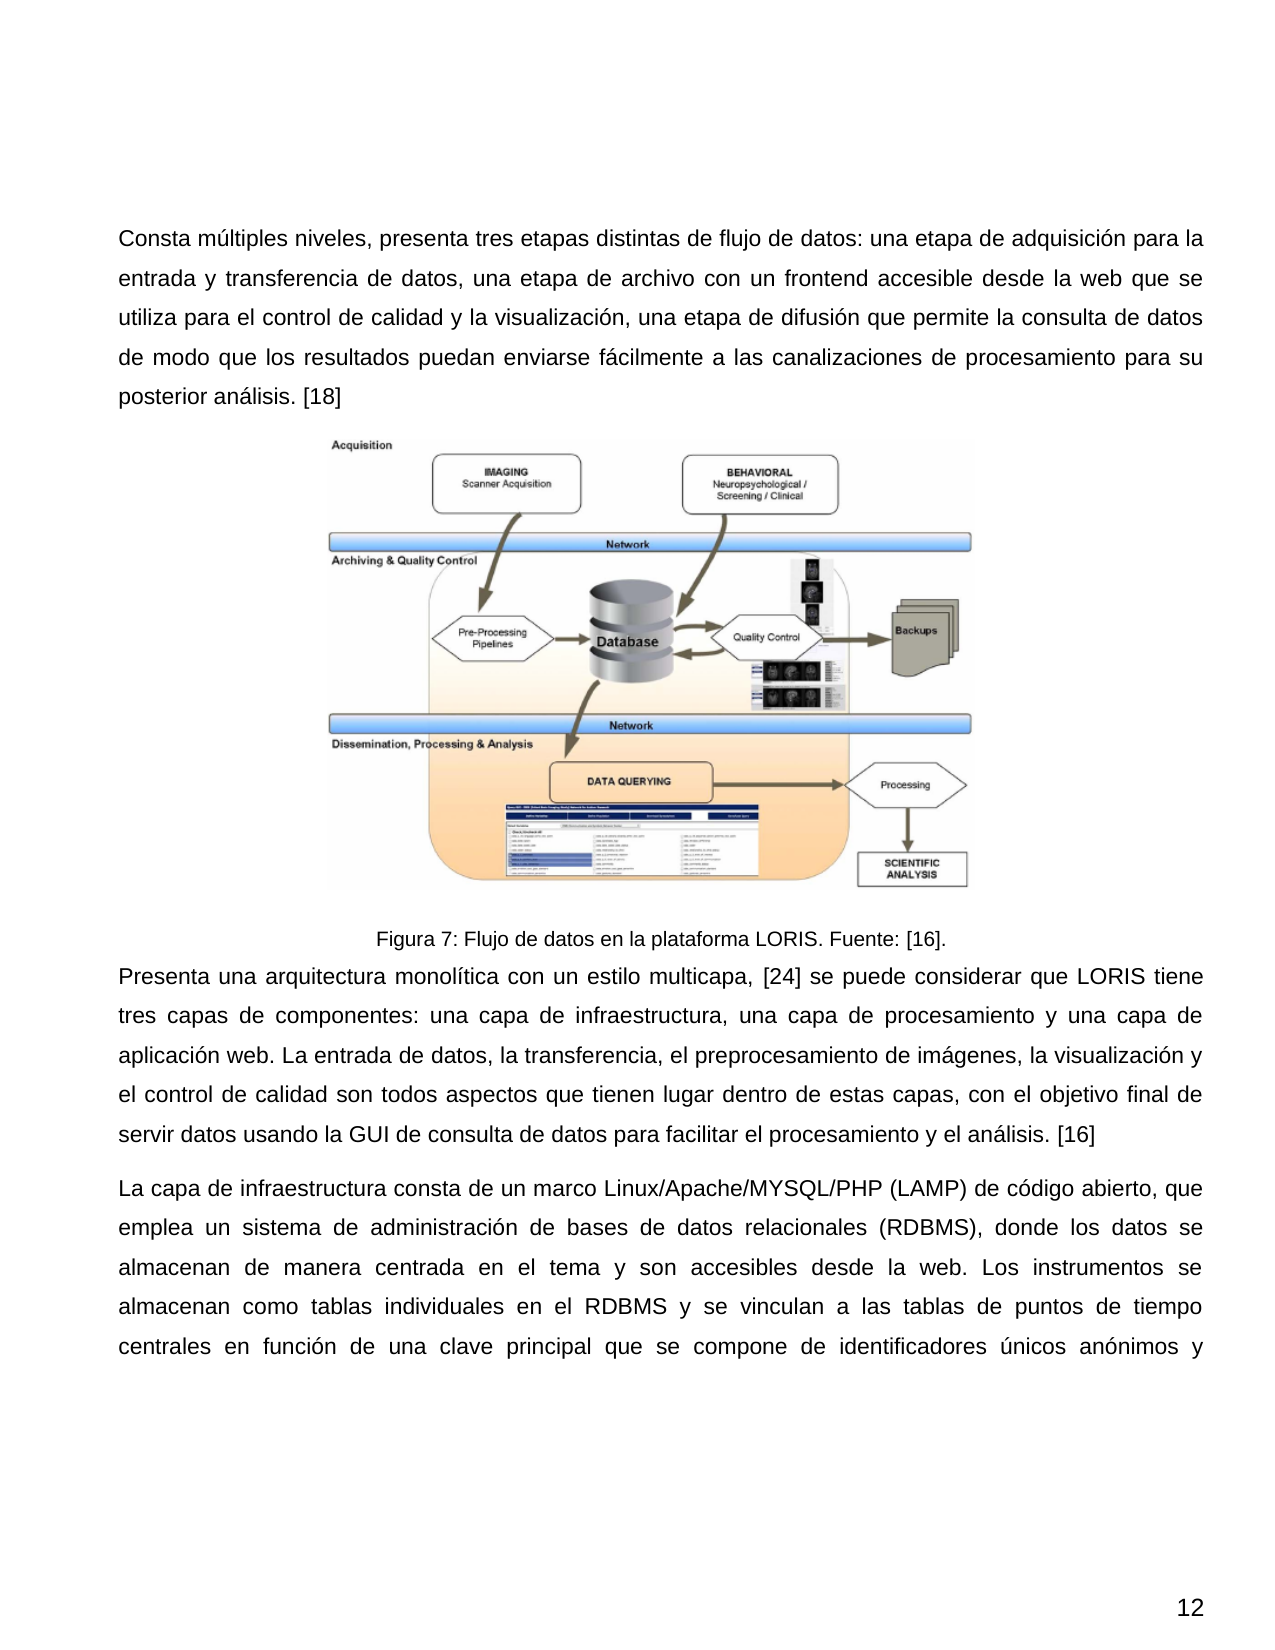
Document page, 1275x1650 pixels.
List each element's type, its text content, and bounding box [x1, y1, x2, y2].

text La capa de infraestructura consta de un marco Linux/Apache/MYSQL/PHP (LAMP) de código abierto, que emplea un sistema de administración de bases de datos relacionales (RDBMS), donde los datos se almacenan de manera centrada en el tema y son accesibles desde la web. Los instrumentos se almacenan como tablas individuales en el RDBMS y se vinculan a las tablas de puntos de tiempo centrales en función de una clave principal que se compone de identificadores únicos anónimos y [118, 1175, 1204, 1359]
picture [303, 437, 1019, 901]
text Presenta una arquitectura monolítica con un estilo multicapa, [24] se puede considerar que LORIS tiene tres capas de componentes: una capa de infraestructura, una capa de procesamiento y una capa de aplicación web. La entrada de datos, la transferencia, el preprocesamiento de imágenes, la visualización y el control de calidad son todos aspectos que tienen lugar dentro de estas capas, con el objetivo final de servir datos usando la GUI de consulta de datos para facilitar el procesamiento y el análisis. [16] [118, 963, 1204, 1147]
text Consta múltiples niveles, presenta tres etapas distintas de flujo de datos: una etapa de adquisición para la entrada y transferencia de datos, una etapa de archivo con un frontend accesible desde la web que se utiliza para el control de calidad y la visualización, una etapa de difusión que permite la consulta de datos de modo que los resultados puedan enviarse fácilmente a las canalizaciones de procesamiento para su posterior análisis. [18] [118, 225, 1204, 409]
text Figura 7: Flujo de datos en la plataforma LORIS. Fuente: [16]. [118, 926, 1204, 950]
